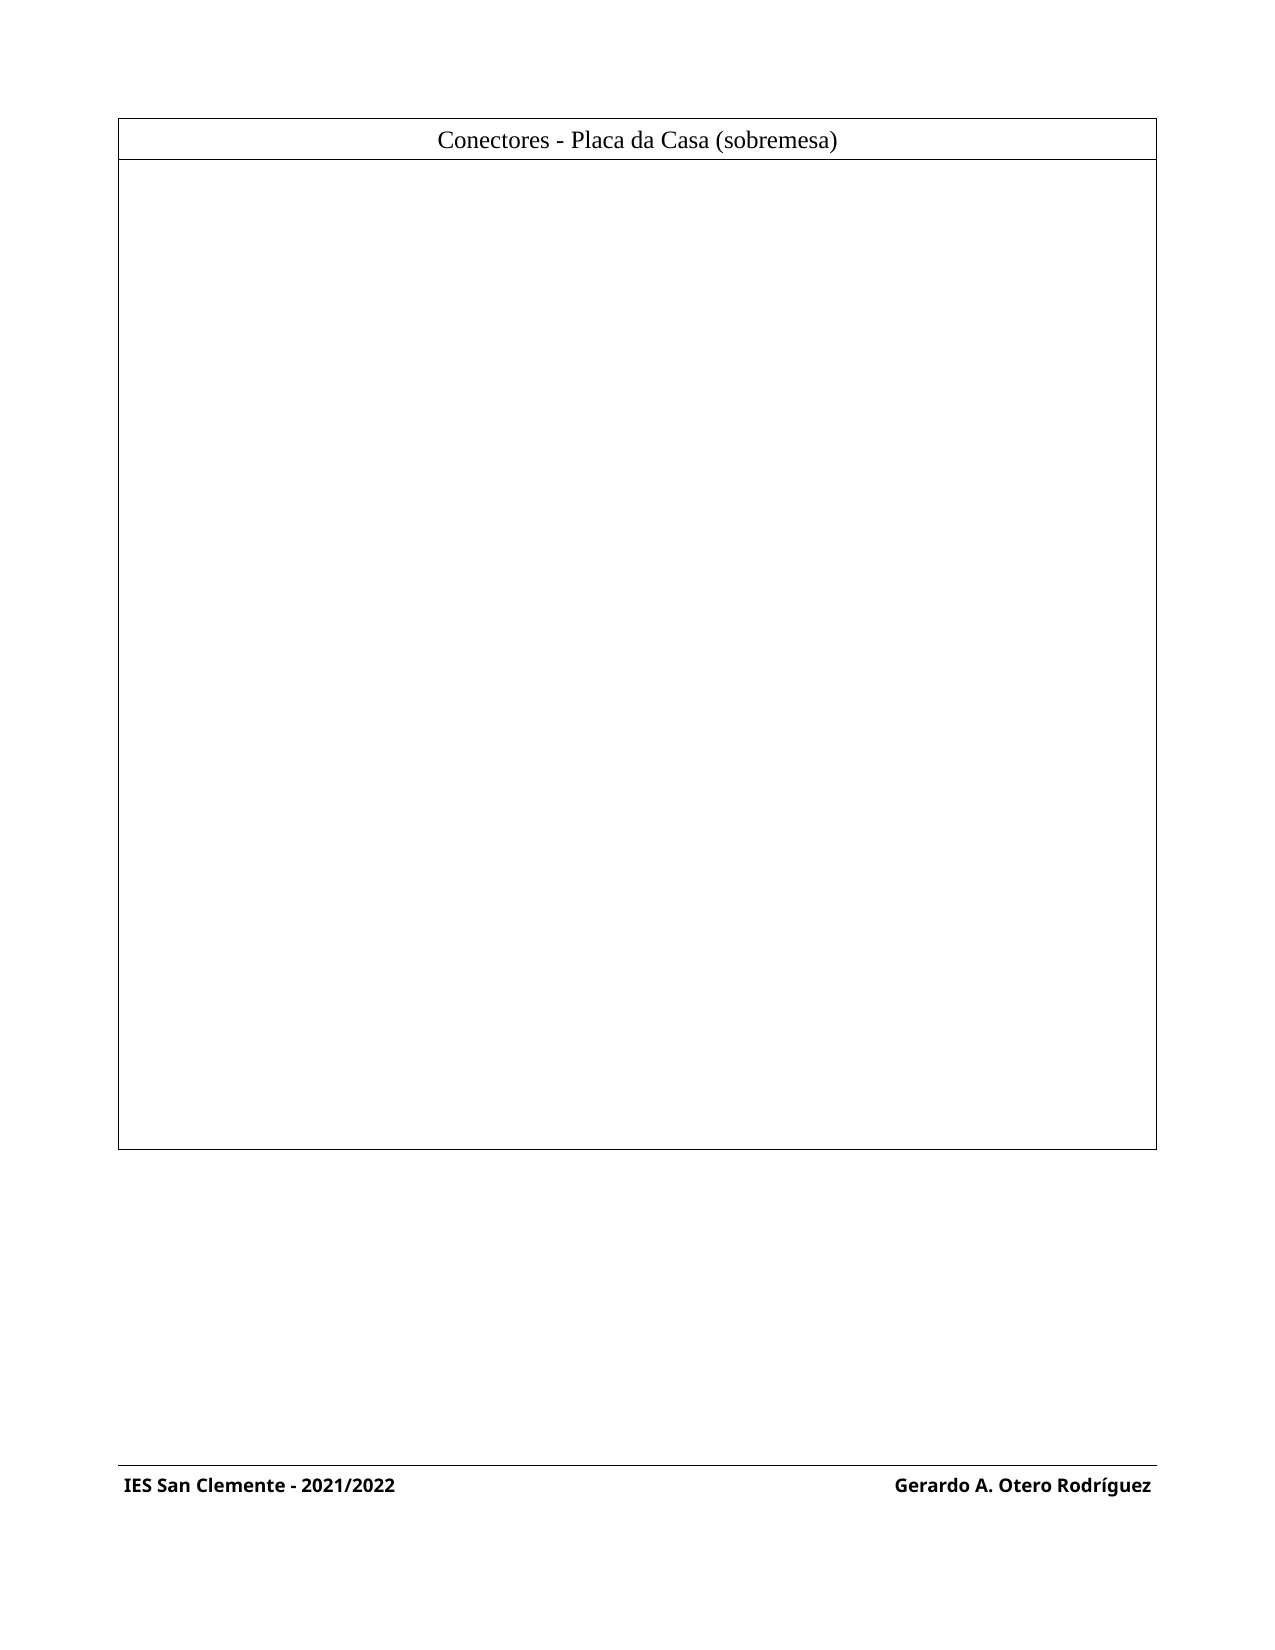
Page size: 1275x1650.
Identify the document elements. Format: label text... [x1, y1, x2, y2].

table_header Conectores - Placa da Casa (sobremesa) [119, 119, 1156, 159]
table_cell [119, 160, 1156, 1149]
